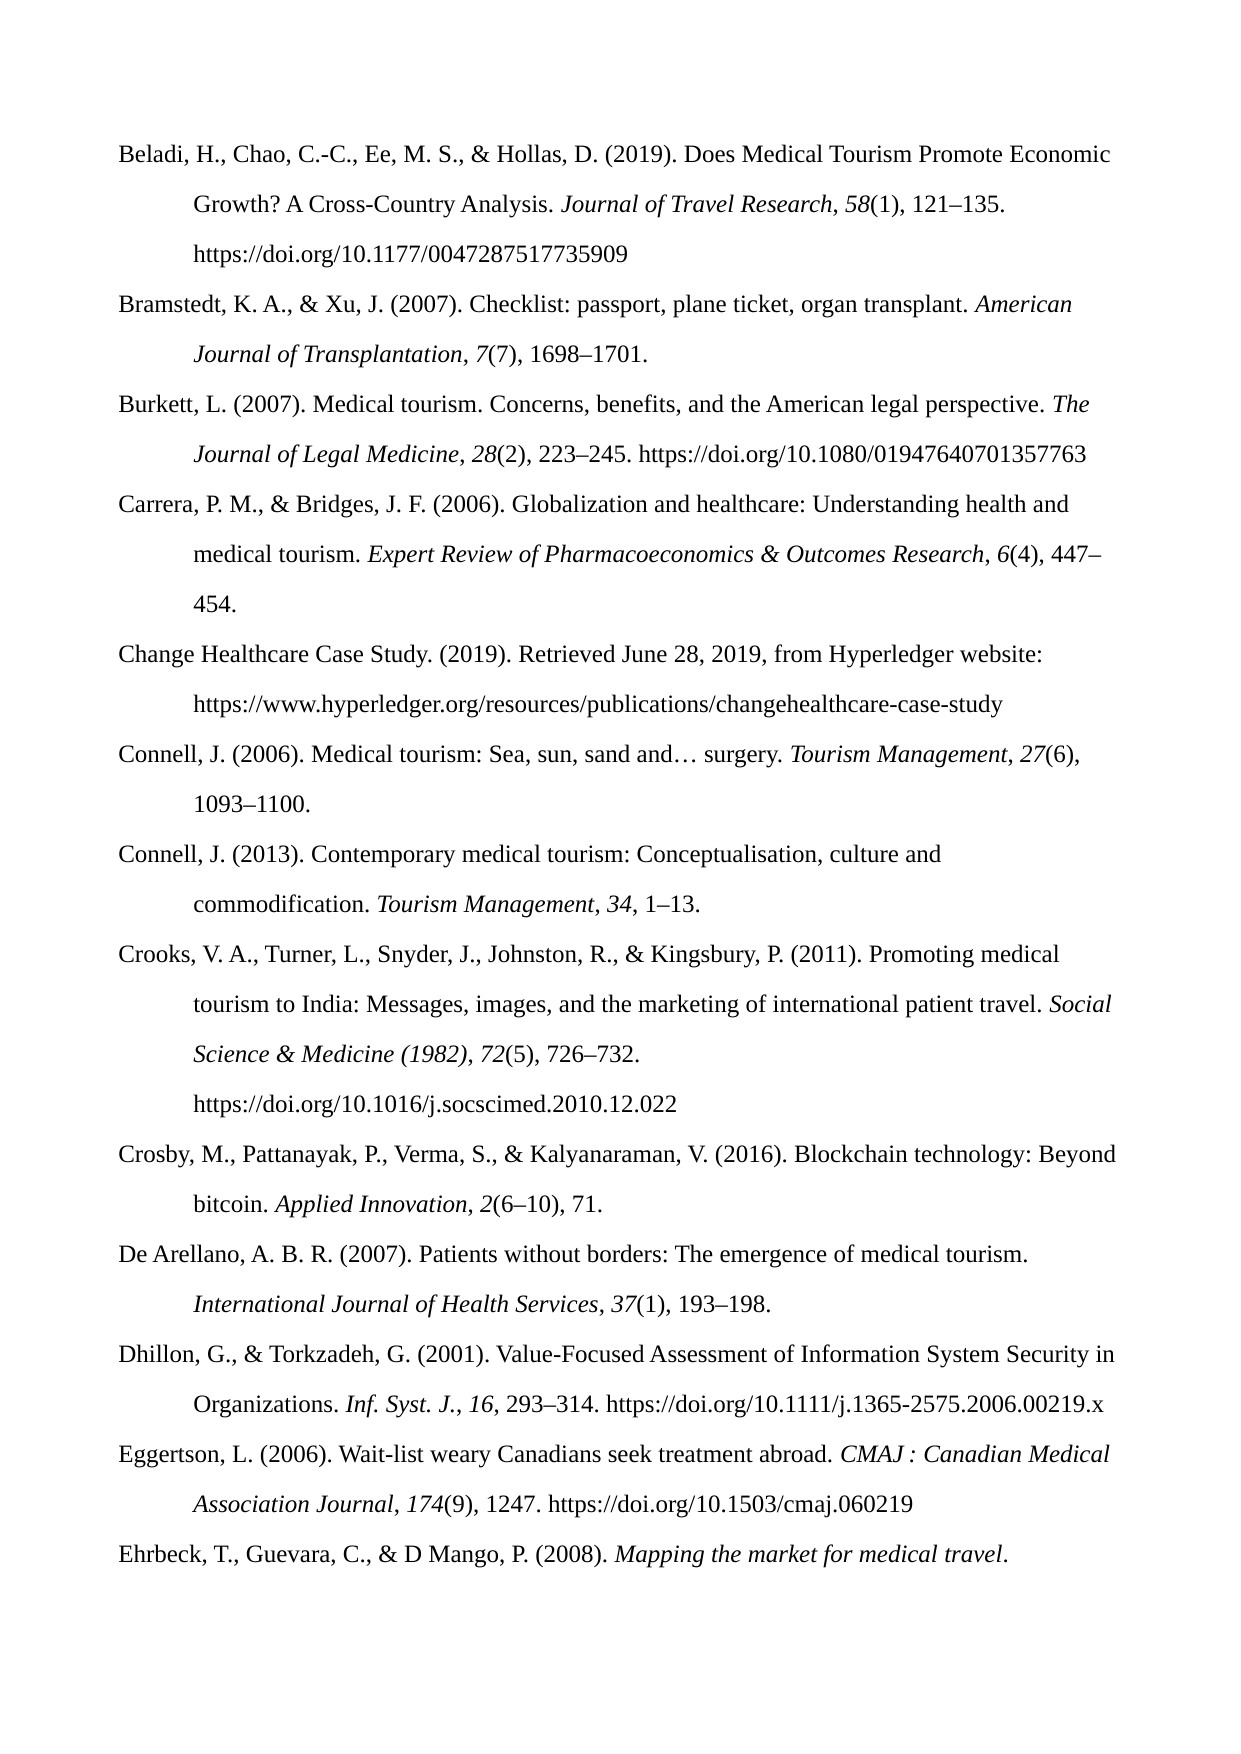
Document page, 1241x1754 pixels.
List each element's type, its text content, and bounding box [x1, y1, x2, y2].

text Connell, J. (2006). Medical tourism: Sea, sun, sand and… surgery. Tourism Management, 27(6), 1093–1100. [118, 718, 1122, 818]
text Crosby, M., Pattanayak, P., Verma, S., & Kalyanaraman, V. (2016). Blockchain technology: Beyond bitcoin. Applied Innovation, 2(6–10), 71. [118, 1118, 1122, 1218]
text Burkett, L. (2007). Medical tourism. Concerns, benefits, and the American legal perspective. The Journal of Legal Medicine, 28(2), 223–245. https://doi.org/10.1080/01947640701357763 [118, 368, 1122, 468]
text Carrera, P. M., & Bridges, J. F. (2006). Globalization and healthcare: Understanding health and medical tourism. Expert Review of Pharmacoeconomics & Outcomes Research, 6(4), 447–454. [118, 468, 1122, 618]
text Change Healthcare Case Study. (2019). Retrieved June 28, 2019, from Hyperledger website: https://www.hyperledger.org/resources/publications/changehealthcare-case-study [118, 618, 1122, 718]
text Dhillon, G., & Torkzadeh, G. (2001). Value-Focused Assessment of Information System Security in Organizations. Inf. Syst. J., 16, 293–314. https://doi.org/10.1111/j.1365-2575.2006.00219.x [118, 1318, 1122, 1418]
text Connell, J. (2013). Contemporary medical tourism: Conceptualisation, culture and commodification. Tourism Management, 34, 1–13. [118, 818, 1122, 918]
text Ehrbeck, T., Guevara, C., & D Mango, P. (2008). Mapping the market for medical travel. [118, 1518, 1122, 1568]
text Bramstedt, K. A., & Xu, J. (2007). Checklist: passport, plane ticket, organ transplant. American Journal of Transplantation, 7(7), 1698–1701. [118, 268, 1122, 368]
text Eggertson, L. (2006). Wait-list weary Canadians seek treatment abroad. CMAJ : Canadian Medical Association Journal, 174(9), 1247. https://doi.org/10.1503/cmaj.060219 [118, 1418, 1122, 1518]
text Beladi, H., Chao, C.-C., Ee, M. S., & Hollas, D. (2019). Does Medical Tourism Promote Economic Growth? A Cross-Country Analysis. Journal of Travel Research, 58(1), 121–135. https://doi.org/10.1177/0047287517735909 [118, 118, 1122, 268]
text Crooks, V. A., Turner, L., Snyder, J., Johnston, R., & Kingsbury, P. (2011). Promoting medical tourism to India: Messages, images, and the marketing of international patient travel. Social Science & Medicine (1982), 72(5), 726–732. https://doi.org/10.1016/j.socscimed.2010.12.022 [118, 918, 1122, 1118]
text De Arellano, A. B. R. (2007). Patients without borders: The emergence of medical tourism. International Journal of Health Services, 37(1), 193–198. [118, 1218, 1122, 1318]
